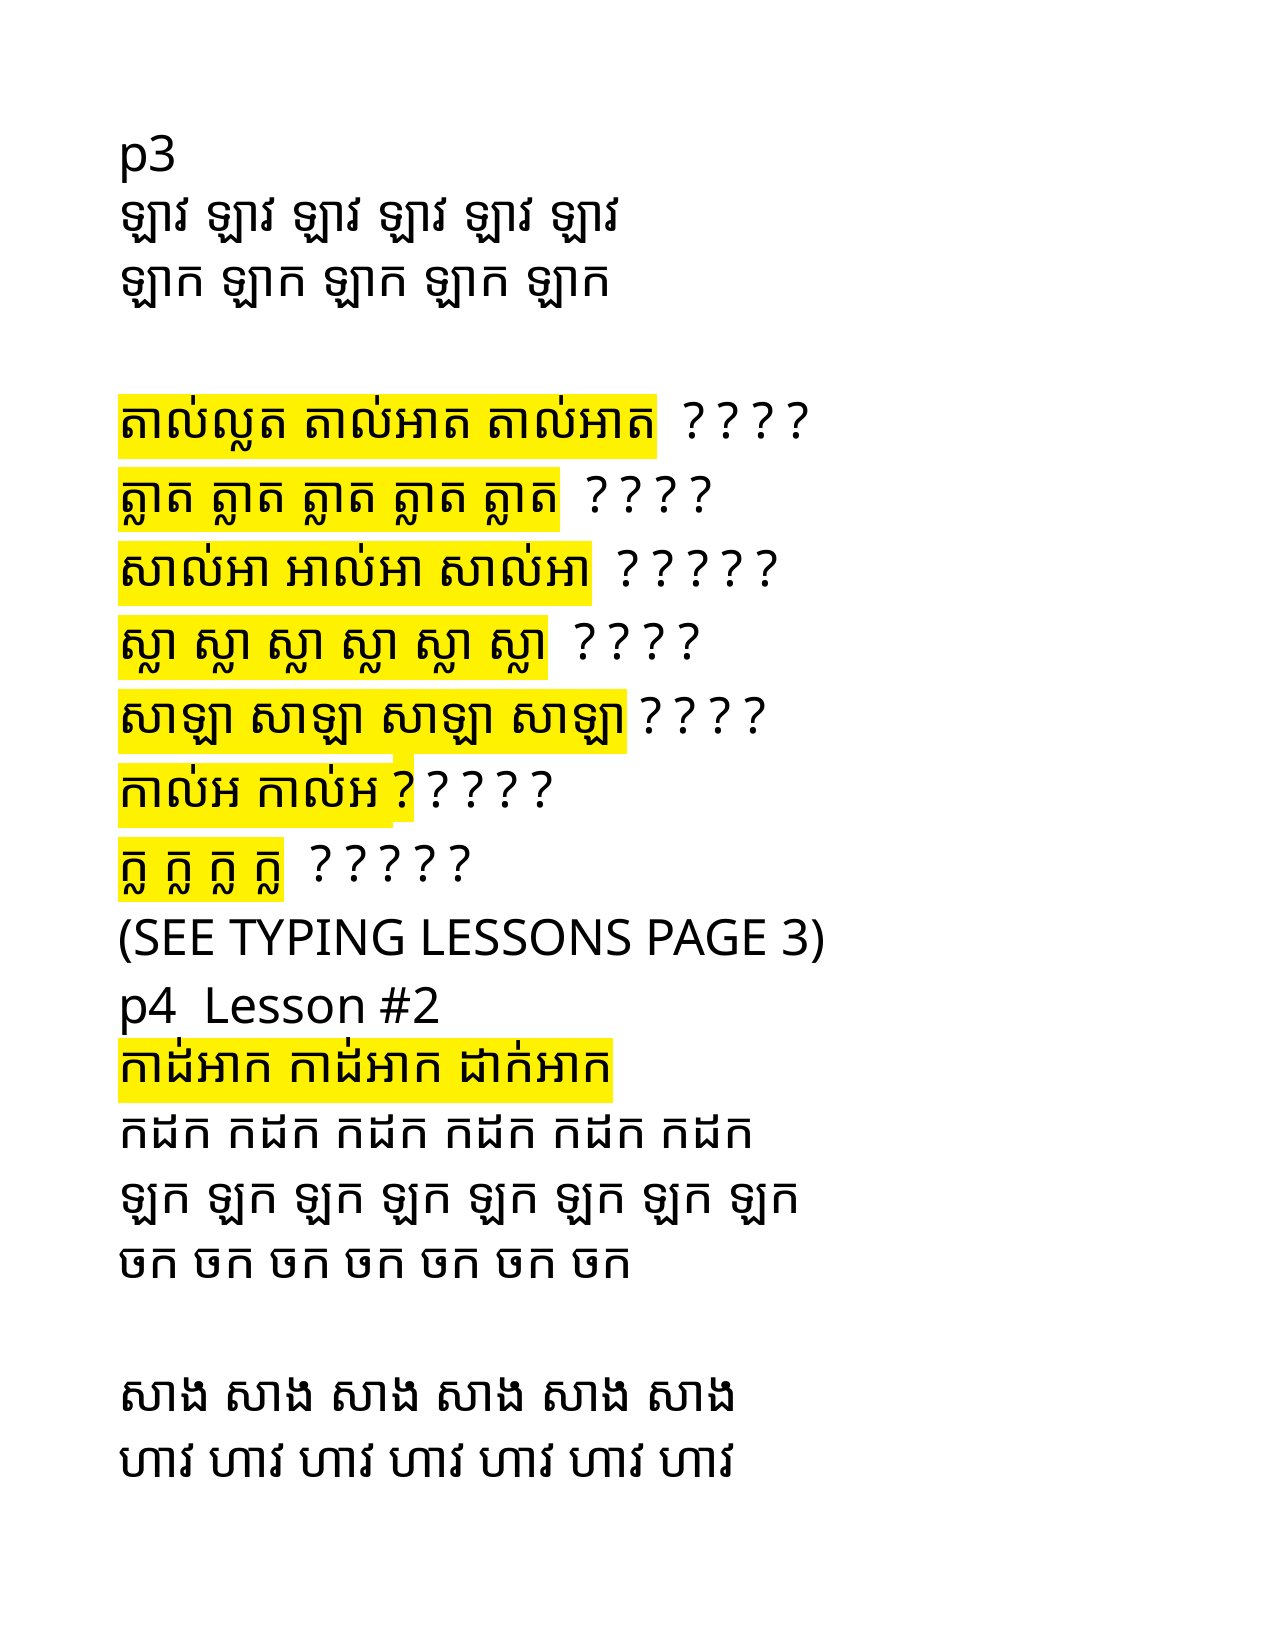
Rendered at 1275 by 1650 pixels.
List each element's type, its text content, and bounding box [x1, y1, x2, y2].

text កាដ់អាក កាដ់អាក ដាក់អាក [118, 1038, 1157, 1103]
text សាឡា សាឡា សាឡា សាឡា ? ? ? ? [118, 680, 1157, 754]
text p3 [118, 118, 1157, 186]
text ឡាវ ឡាវ ឡាវ ឡាវ ឡាវ ឡាវ [118, 186, 1157, 251]
text ហាវ ហាវ ហាវ ហាវ ហាវ ហាវ ហាវ [118, 1432, 1157, 1497]
text ត្លាត ត្លាត ត្លាត ត្លាត ត្លាត ? ? ? ? [118, 459, 1157, 532]
text p4 Lesson #2 [118, 970, 1157, 1038]
text កាល់អ កាល់អ ? ? ? ? ? [118, 754, 1157, 828]
text សាង សាង សាង សាង សាង សាង [118, 1367, 1157, 1432]
text សាល់អា អាល់អា សាល់អា ? ? ? ? ? [118, 532, 1157, 606]
text ចក ចក ចក ចក ចក ចក ចក [118, 1234, 1157, 1299]
text (SEE TYPING LESSONS PAGE 3) [118, 902, 1157, 970]
text ឡាក ឡាក ឡាក ឡាក ឡាក [118, 251, 1157, 317]
text ក្ល ក្ល ក្ល ក្ល ? ? ? ? ? [118, 828, 1157, 902]
text តាល់ល្លត តាល់អាត តាល់អាត ? ? ? ? [118, 385, 1157, 459]
text ឡក ឡក ឡក ឡក ឡក ឡក ឡក ឡក [118, 1168, 1157, 1234]
text កដក កដក កដក កដក កដក កដក [118, 1103, 1157, 1168]
text ស្លា ស្លា ស្លា ស្លា ស្លា ស្លា ? ? ? ? [118, 606, 1157, 680]
